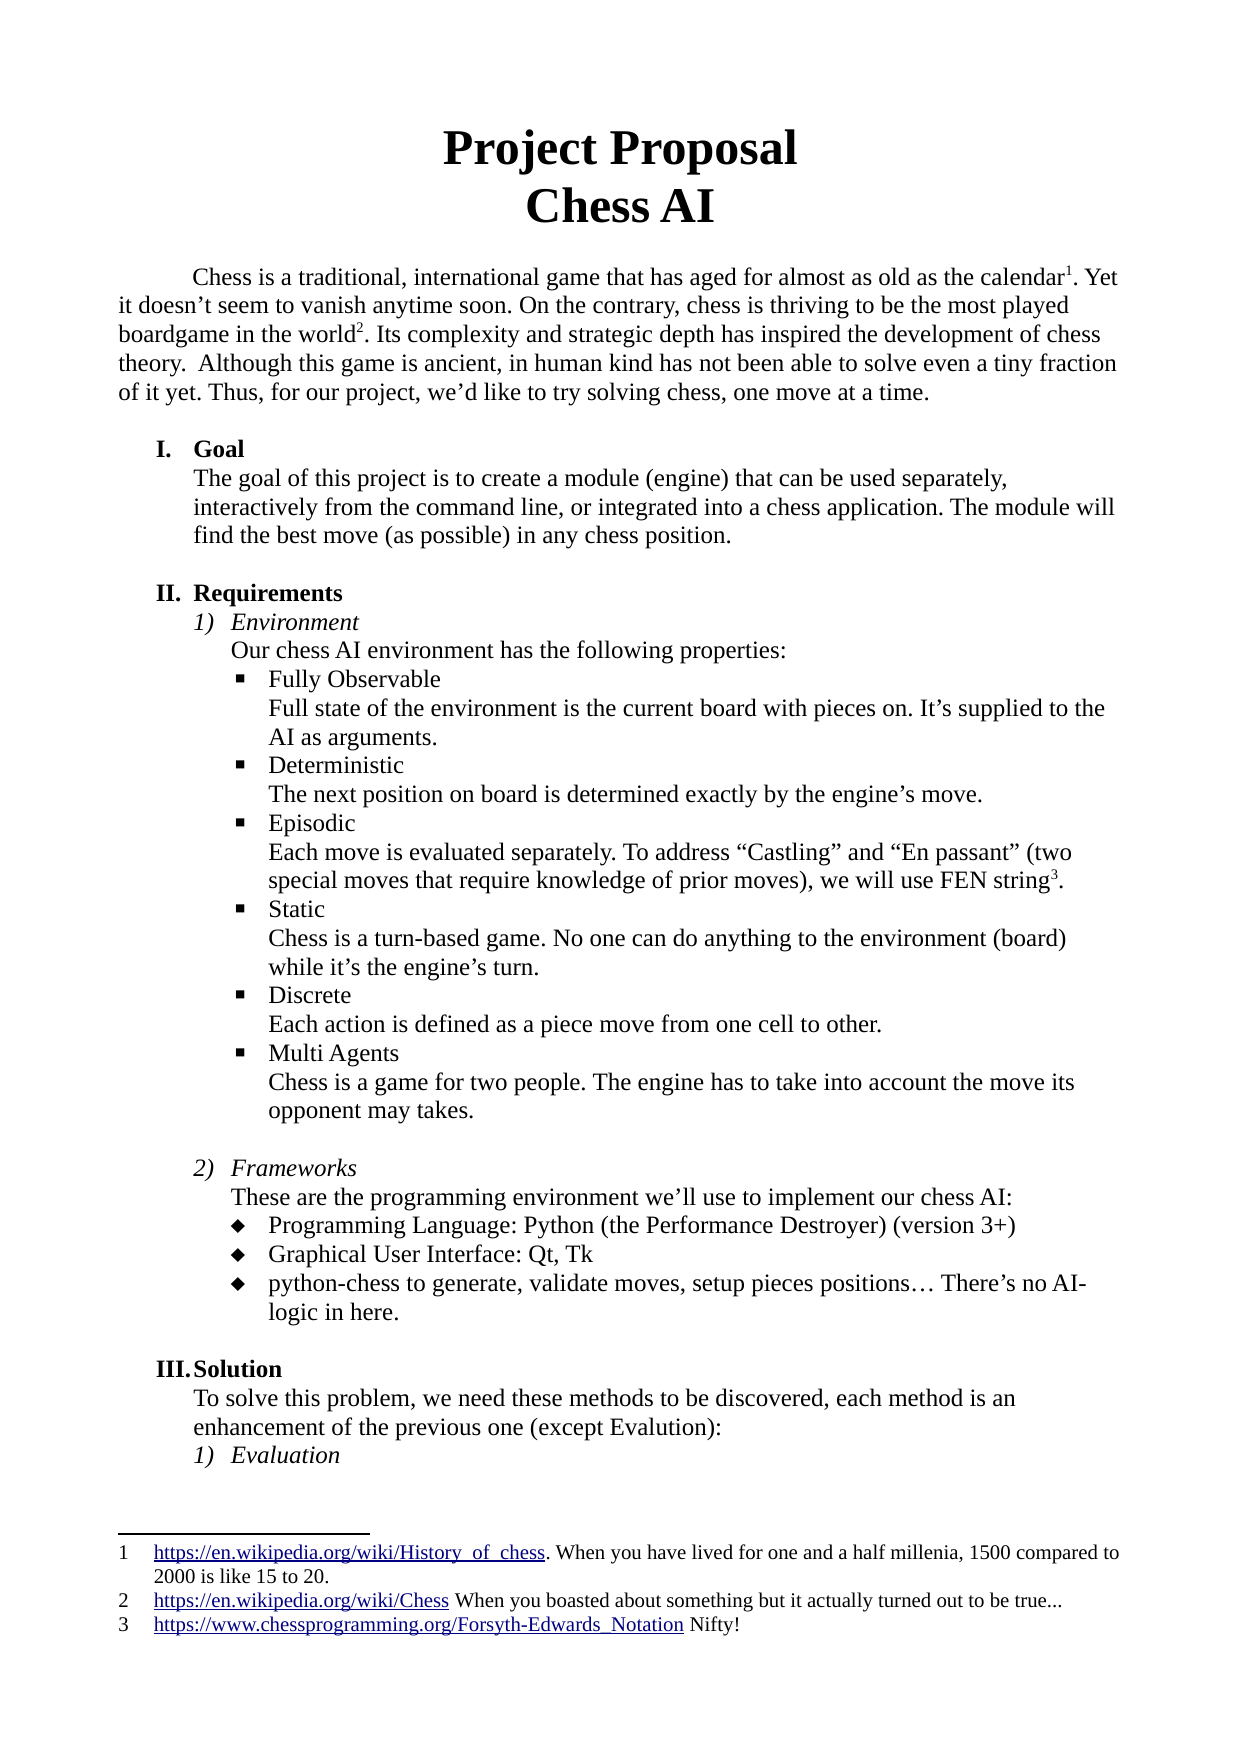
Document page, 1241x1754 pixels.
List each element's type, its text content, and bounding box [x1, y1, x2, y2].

list Discrete [231, 981, 1122, 1009]
list Graphical User Interface: Qt, Tk [231, 1239, 1122, 1268]
list Full state of the environment is the current board with pieces on. It’s supplied to the AI as arguments. [231, 693, 1122, 751]
list These are the programming environment we’ll use to implement our chess AI: [193, 1182, 1122, 1211]
list Frameworks [193, 1153, 1122, 1182]
list Fully Observable [231, 664, 1122, 693]
list Each action is defined as a piece move from one cell to other. [231, 1009, 1122, 1038]
list Goal [156, 434, 1122, 463]
list Chess is a game for two people. The engine has to take into account the move its opponent may takes. [231, 1067, 1122, 1124]
list The goal of this project is to create a module (engine) that can be used separately, interactively from the command line, or integrated into a chess application. The module will find the best move (as possible) in any chess position. [156, 463, 1122, 549]
list https://www.chessprogramming.org/Forsyth-Edwards_Notation Nifty! [118, 1612, 1122, 1636]
list Chess is a turn-based game. No one can do anything to the environment (board) while it’s the engine’s turn. [231, 923, 1122, 981]
list Each move is evaluated separately. To address “Castling” and “En passant” (two special moves that require knowledge of prior moves), we will use FEN string. [231, 837, 1122, 894]
list Episodic [231, 808, 1122, 837]
text Chess is a traditional, international game that has aged for almost as old as the calendar. Yet it doesn’t seem to vanish anytime soon. On the contrary, chess is thriving to be the most played boardgame in the world. Its complexity and strategic depth has inspired the development of chess theory. Although this game is ancient, in human kind has not been able to solve even a tiny fraction of it yet. Thus, for our project, we’d like to try solving chess, one move at a time. [118, 262, 1122, 406]
list Solution [156, 1354, 1122, 1383]
list Evaluation [193, 1441, 1122, 1469]
text Project Proposal [118, 118, 1122, 176]
list The next position on board is determined exactly by the engine’s move. [231, 779, 1122, 808]
text https://en.wikipedia.org/wiki/Chess When you boasted about something but it actually turned out to be true... [118, 1588, 1122, 1612]
list Our chess AI environment has the following properties: [193, 636, 1122, 664]
list Deterministic [231, 751, 1122, 779]
list To solve this problem, we need these methods to be discovered, each method is an enhancement of the previous one (except Evalution): [156, 1383, 1122, 1441]
list Static [231, 894, 1122, 923]
list Requirements [156, 578, 1122, 607]
list Multi Agents [231, 1038, 1122, 1067]
list Programming Language: Python (the Performance Destroyer) (version 3+) [231, 1211, 1122, 1239]
text https://en.wikipedia.org/wiki/History_of_chess. When you have lived for one and a half millenia, 1500 compared to 2000 is like 15 to 20. [118, 1539, 1122, 1588]
list python-chess to generate, validate moves, setup pieces positions… There’s no AI-logic in here. [231, 1268, 1122, 1326]
list Environment [193, 607, 1122, 636]
text Chess AI [118, 176, 1122, 233]
